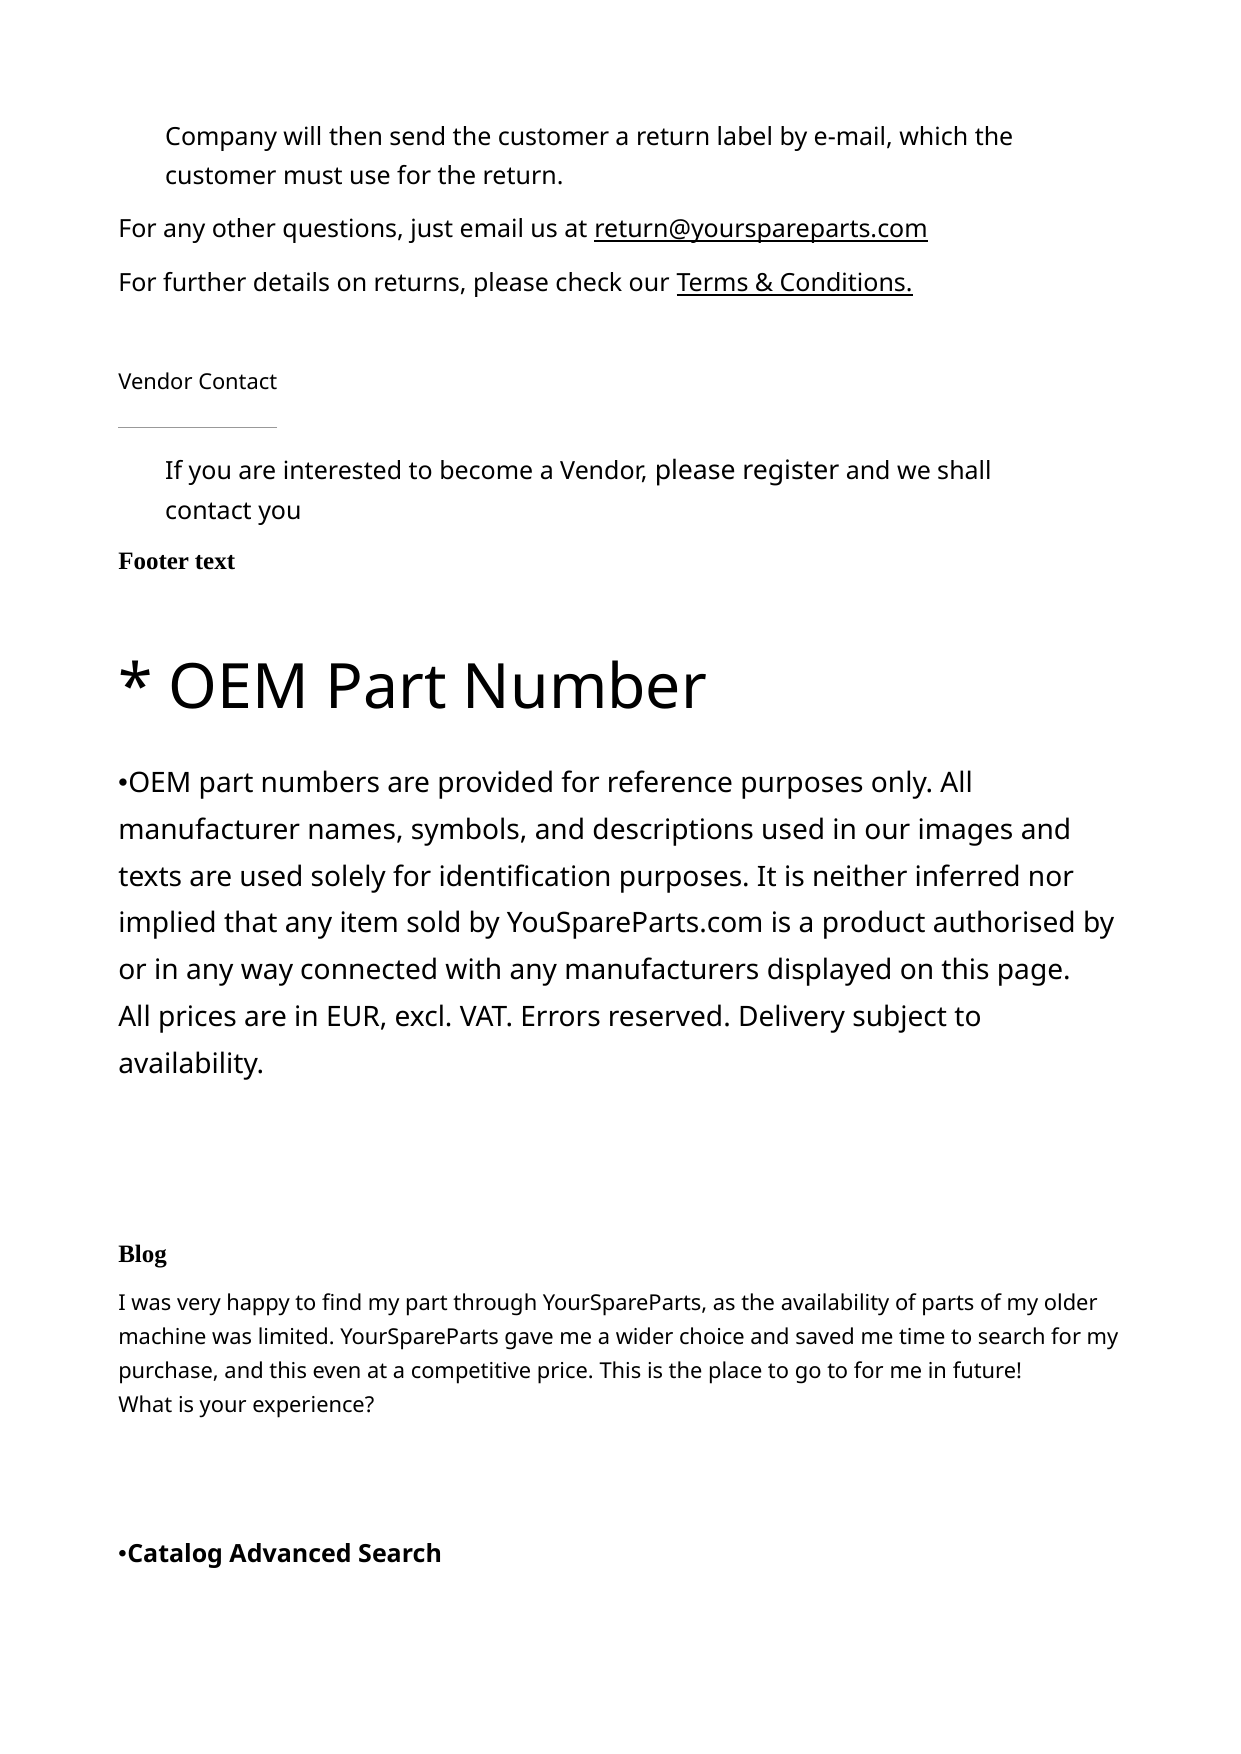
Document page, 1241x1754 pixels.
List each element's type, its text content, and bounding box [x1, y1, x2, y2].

text I was very happy to find my part through YourSpareParts, as the availability of parts of my older machine was limited. YourSpareParts gave me a wider choice and saved me time to search for my purchase, and this even at a competitive price. This is the place to go to for me in future! What is your experience? [118, 1287, 1122, 1419]
text For any other questions, just email us at return@yourspareparts.com [118, 211, 1122, 245]
list OEM part numbers are provided for reference purposes only. All manufacturer names, symbols, and descriptions used in our images and texts are used solely for identification purposes. It is neither inferred nor implied that any item sold by YouSpareParts.com is a product authorised by or in any way connected with any manufacturers displayed on this page. [118, 754, 1122, 988]
list All prices are in EUR, excl. VAT. Errors reserved. Delivery subject to availability. [118, 988, 1122, 1082]
text Company will then send the customer a return label by e-mail, which the customer must use for the return. [165, 118, 1075, 191]
text * OEM Part Number [118, 641, 1122, 726]
list Catalog Advanced Search [118, 1536, 1122, 1569]
text Blog [118, 1239, 1122, 1268]
text For further details on returns, please check our Terms & Conditions. [118, 265, 1122, 299]
text Vendor Contact [118, 366, 1122, 427]
text If you are interested to become a Vendor, please register and we shall contact you [165, 451, 1075, 526]
text Footer text [118, 546, 1122, 575]
